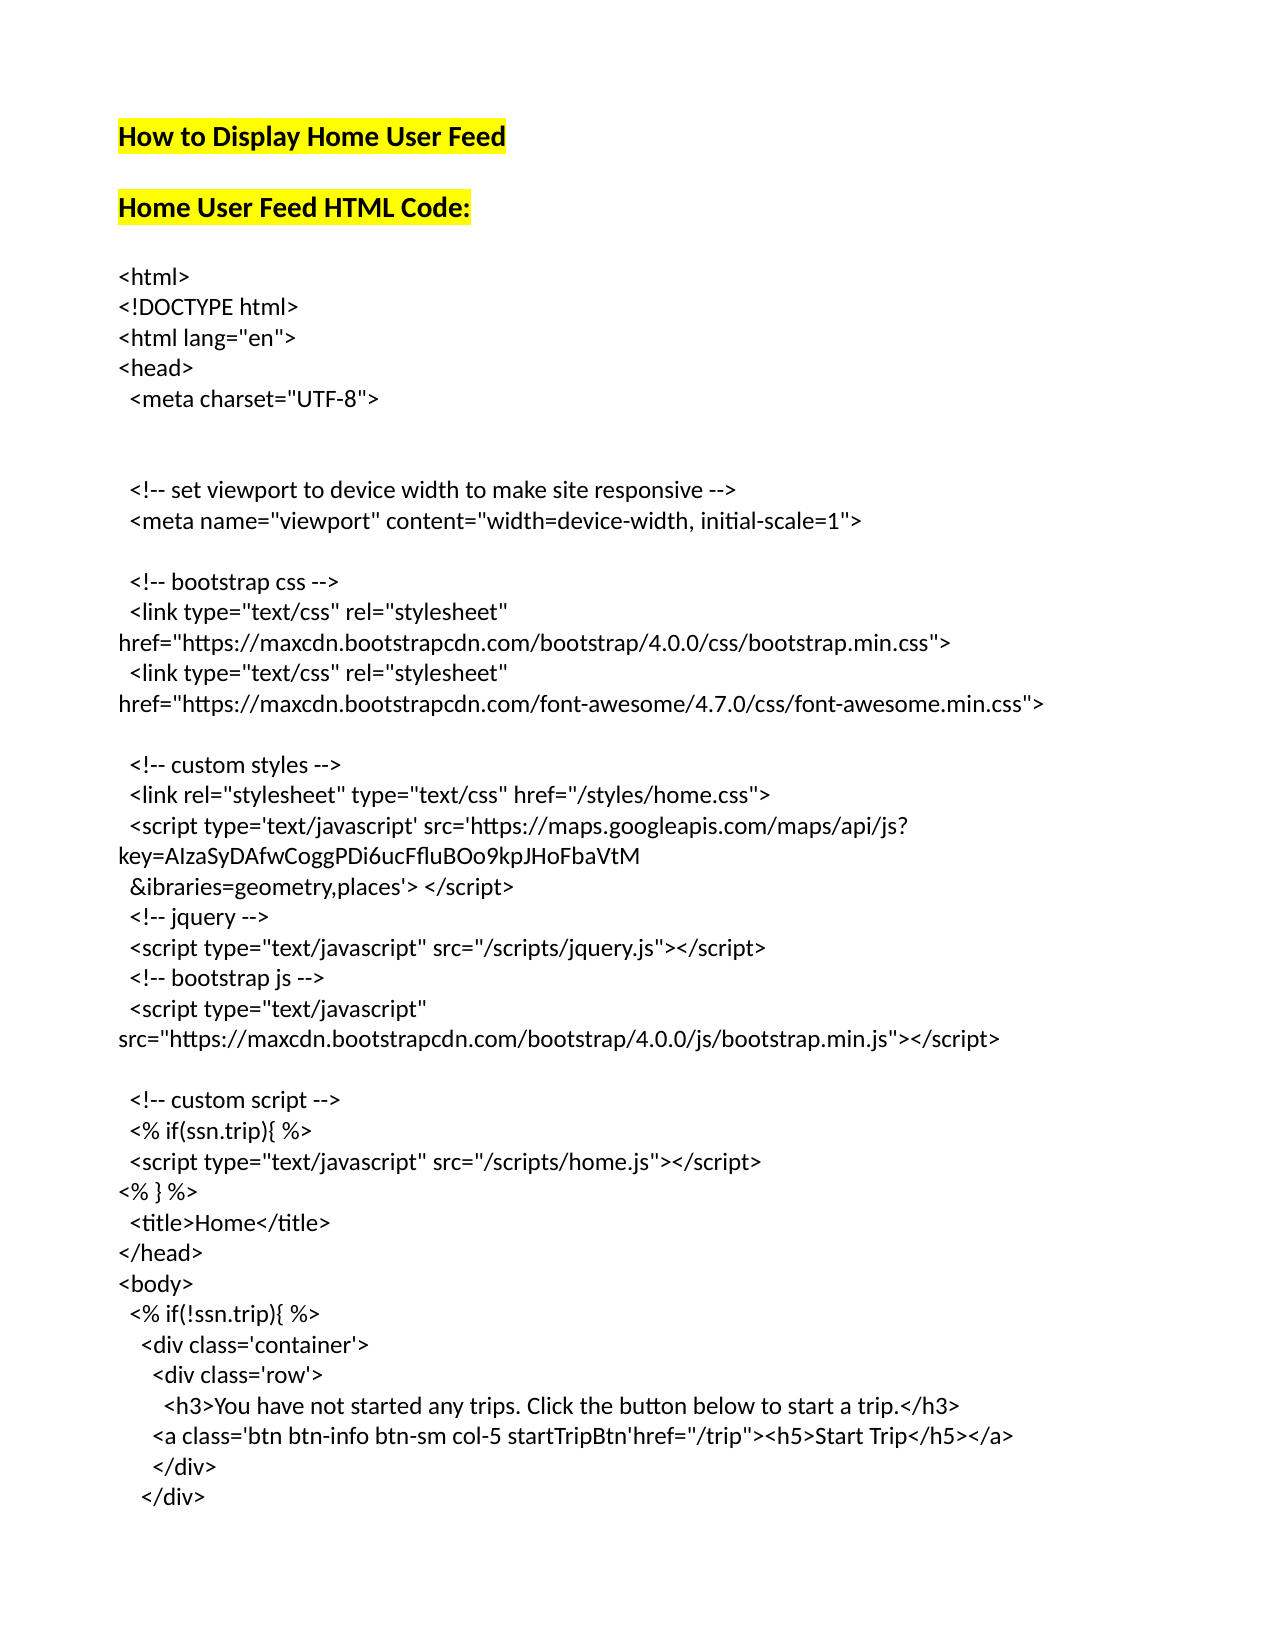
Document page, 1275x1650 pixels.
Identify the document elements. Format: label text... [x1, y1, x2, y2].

text <% if(ssn.trip){ %> [118, 1115, 1157, 1146]
text <!-- bootstrap css --> [118, 566, 1157, 596]
text <head> [118, 352, 1157, 383]
text <div class='container'> [118, 1329, 1157, 1359]
text <script type="text/javascript" src="/scripts/jquery.js"></script> [118, 932, 1157, 963]
text <h3>You have not started any trips. Click the button below to start a trip.</h3> [118, 1390, 1157, 1420]
text &ibraries=geometry,places'> </script> [118, 871, 1157, 902]
text </head> [118, 1237, 1157, 1268]
text <a class='btn btn-info btn-sm col-5 startTripBtn'href="/trip"><h5>Start Trip</h5></a> [118, 1420, 1157, 1451]
text <html lang="en"> [118, 322, 1157, 352]
text <link rel="stylesheet" type="text/css" href="/styles/home.css"> [118, 779, 1157, 810]
text <!-- bootstrap js --> [118, 963, 1157, 993]
text <meta name="viewport" content="width=device-width, initial-scale=1"> [118, 505, 1157, 535]
text <script type="text/javascript" src="https://maxcdn.bootstrapcdn.com/bootstrap/4.0.0/js/bootstrap.min.js"></script> [118, 993, 1157, 1054]
text <div class='row'> [118, 1359, 1157, 1390]
text </div> [118, 1481, 1157, 1512]
text How to Display Home User Feed [118, 118, 1157, 154]
text <% } %> [118, 1176, 1157, 1207]
text <body> [118, 1268, 1157, 1298]
text <link type="text/css" rel="stylesheet" href="https://maxcdn.bootstrapcdn.com/font-awesome/4.7.0/css/font-awesome.min.css"> [118, 657, 1157, 718]
text <!DOCTYPE html> [118, 291, 1157, 322]
text <meta charset="UTF-8"> [118, 383, 1157, 413]
text <html> [118, 261, 1157, 291]
text <!-- jquery --> [118, 902, 1157, 932]
text <title>Home</title> [118, 1207, 1157, 1237]
text <link type="text/css" rel="stylesheet" href="https://maxcdn.bootstrapcdn.com/bootstrap/4.0.0/css/bootstrap.min.css"> [118, 596, 1157, 657]
text <script type="text/javascript" src="/scripts/home.js"></script> [118, 1146, 1157, 1176]
text <script type='text/javascript' src='https://maps.googleapis.com/maps/api/js?key=AIzaSyDAfwCoggPDi6ucFfluBOo9kpJHoFbaVtM [118, 810, 1157, 871]
text <!-- custom script --> [118, 1085, 1157, 1115]
text </div> [118, 1451, 1157, 1481]
text <!-- custom styles --> [118, 749, 1157, 779]
text <!-- set viewport to device width to make site responsive --> [118, 474, 1157, 505]
text Home User Feed HTML Code: [118, 189, 1157, 225]
text <% if(!ssn.trip){ %> [118, 1298, 1157, 1329]
